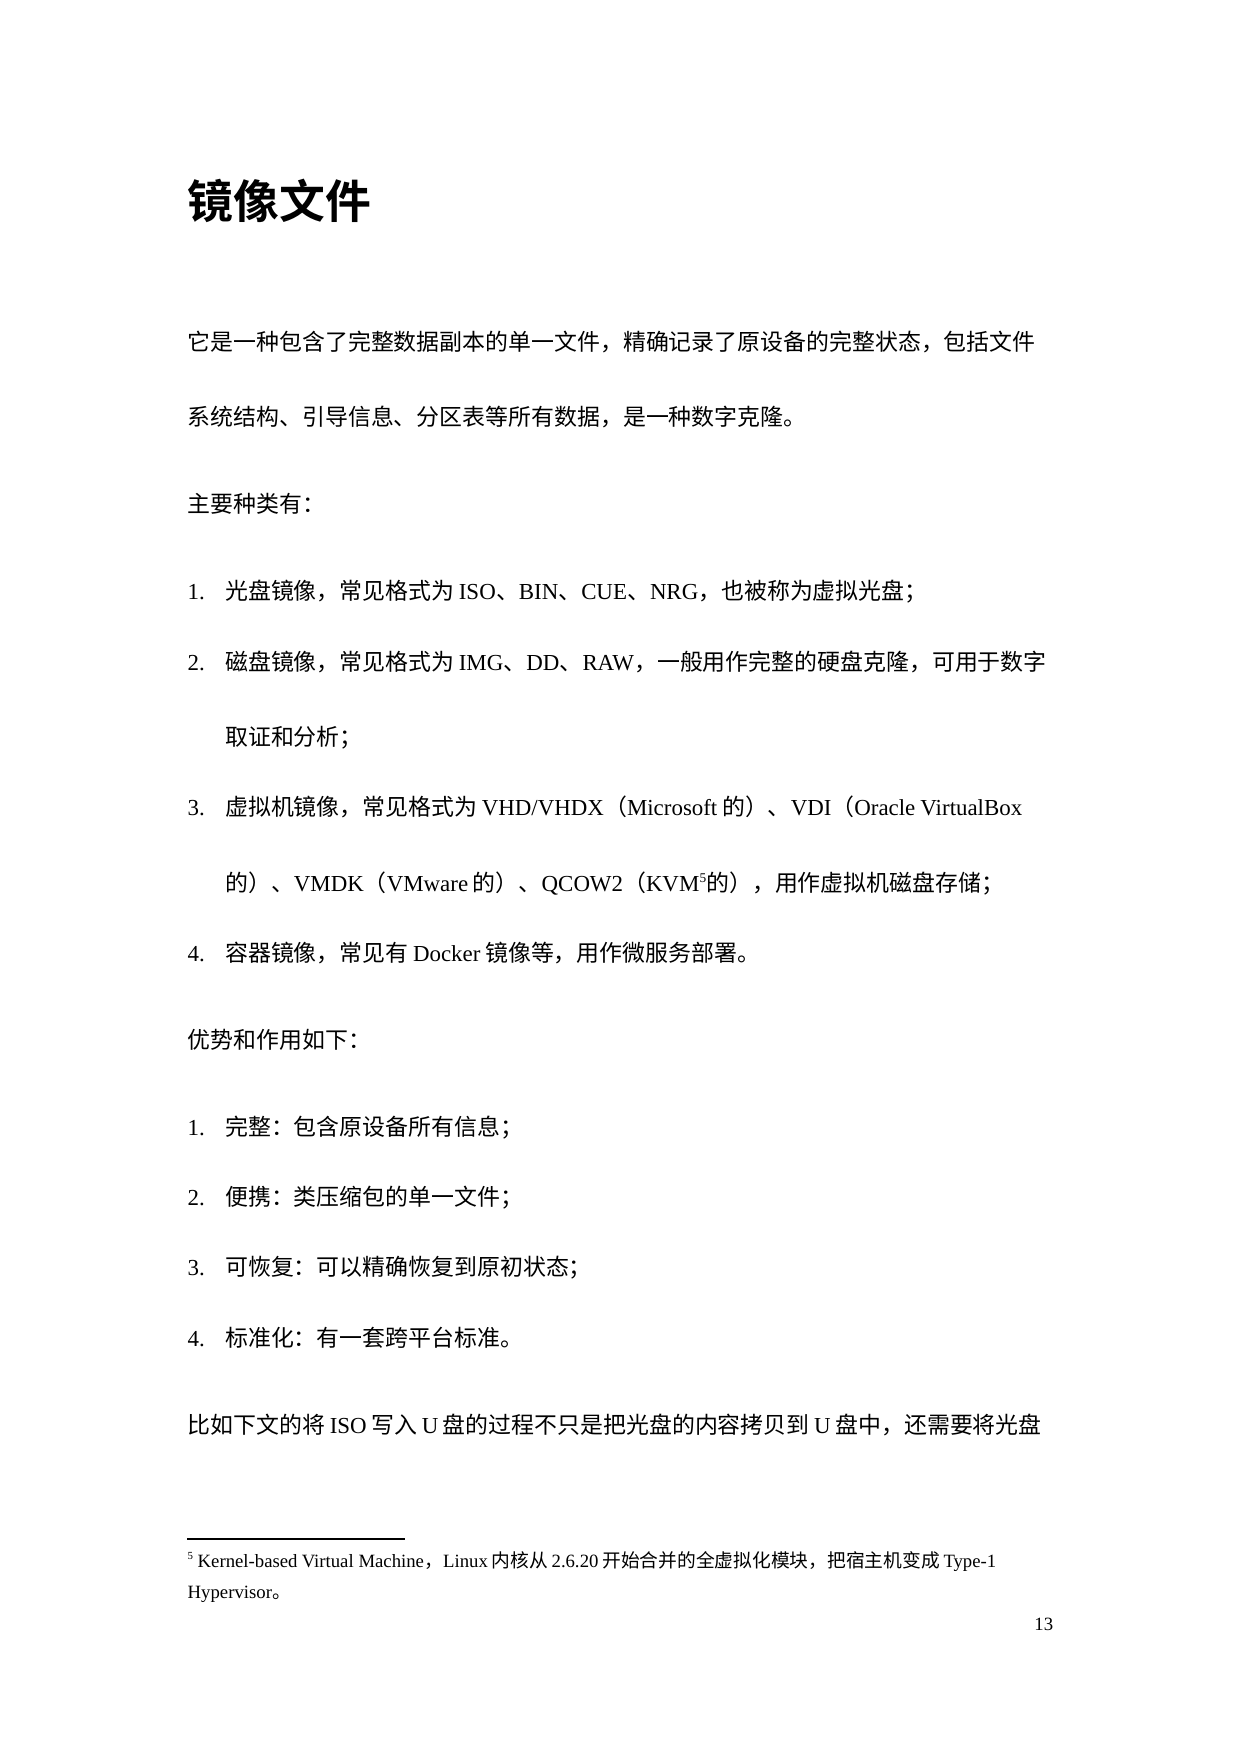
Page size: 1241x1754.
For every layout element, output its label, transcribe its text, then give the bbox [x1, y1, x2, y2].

text 它是一种包含了完整数据副本的单一文件，精确记录了原设备的完整状态，包括文件系统结构、引导信息、分区表等所有数据，是一种数字克隆。 [187, 308, 1053, 448]
list 完整：包含原设备所有信息； [187, 1093, 1053, 1158]
text 比如下文的将ISO写入U盘的过程不只是把光盘的内容拷贝到U盘中，还需要将光盘 [187, 1391, 1053, 1456]
list 标准化：有一套跨平台标准。 [187, 1304, 1053, 1369]
text 主要种类有： [187, 470, 1053, 535]
list 光盘镜像，常见格式为ISO、BIN、CUE、NRG，也被称为虚拟光盘； [187, 557, 1053, 622]
list Kernel-based Virtual Machine，Linux内核从2.6.20开始合并的全虚拟化模块，把宿主机变成Type-1 Hypervisor。 [187, 1545, 1053, 1604]
list 磁盘镜像，常见格式为IMG、DD、RAW，一般用作完整的硬盘克隆，可用于数字取证和分析； [187, 628, 1053, 768]
list 可恢复：可以精确恢复到原初状态； [187, 1233, 1053, 1298]
list 便携：类压缩包的单一文件； [187, 1163, 1053, 1228]
text 优势和作用如下： [187, 1006, 1053, 1071]
list 容器镜像，常见有Docker镜像等，用作微服务部署。 [187, 919, 1053, 984]
list 虚拟机镜像，常见格式为VHD/VHDX（Microsoft的）、VDI（Oracle VirtualBox的）、VMDK（VMware的）、QCOW2（KVM的），用作虚拟机磁盘存储； [187, 773, 1053, 913]
subtitle 镜像文件 [187, 150, 1053, 247]
